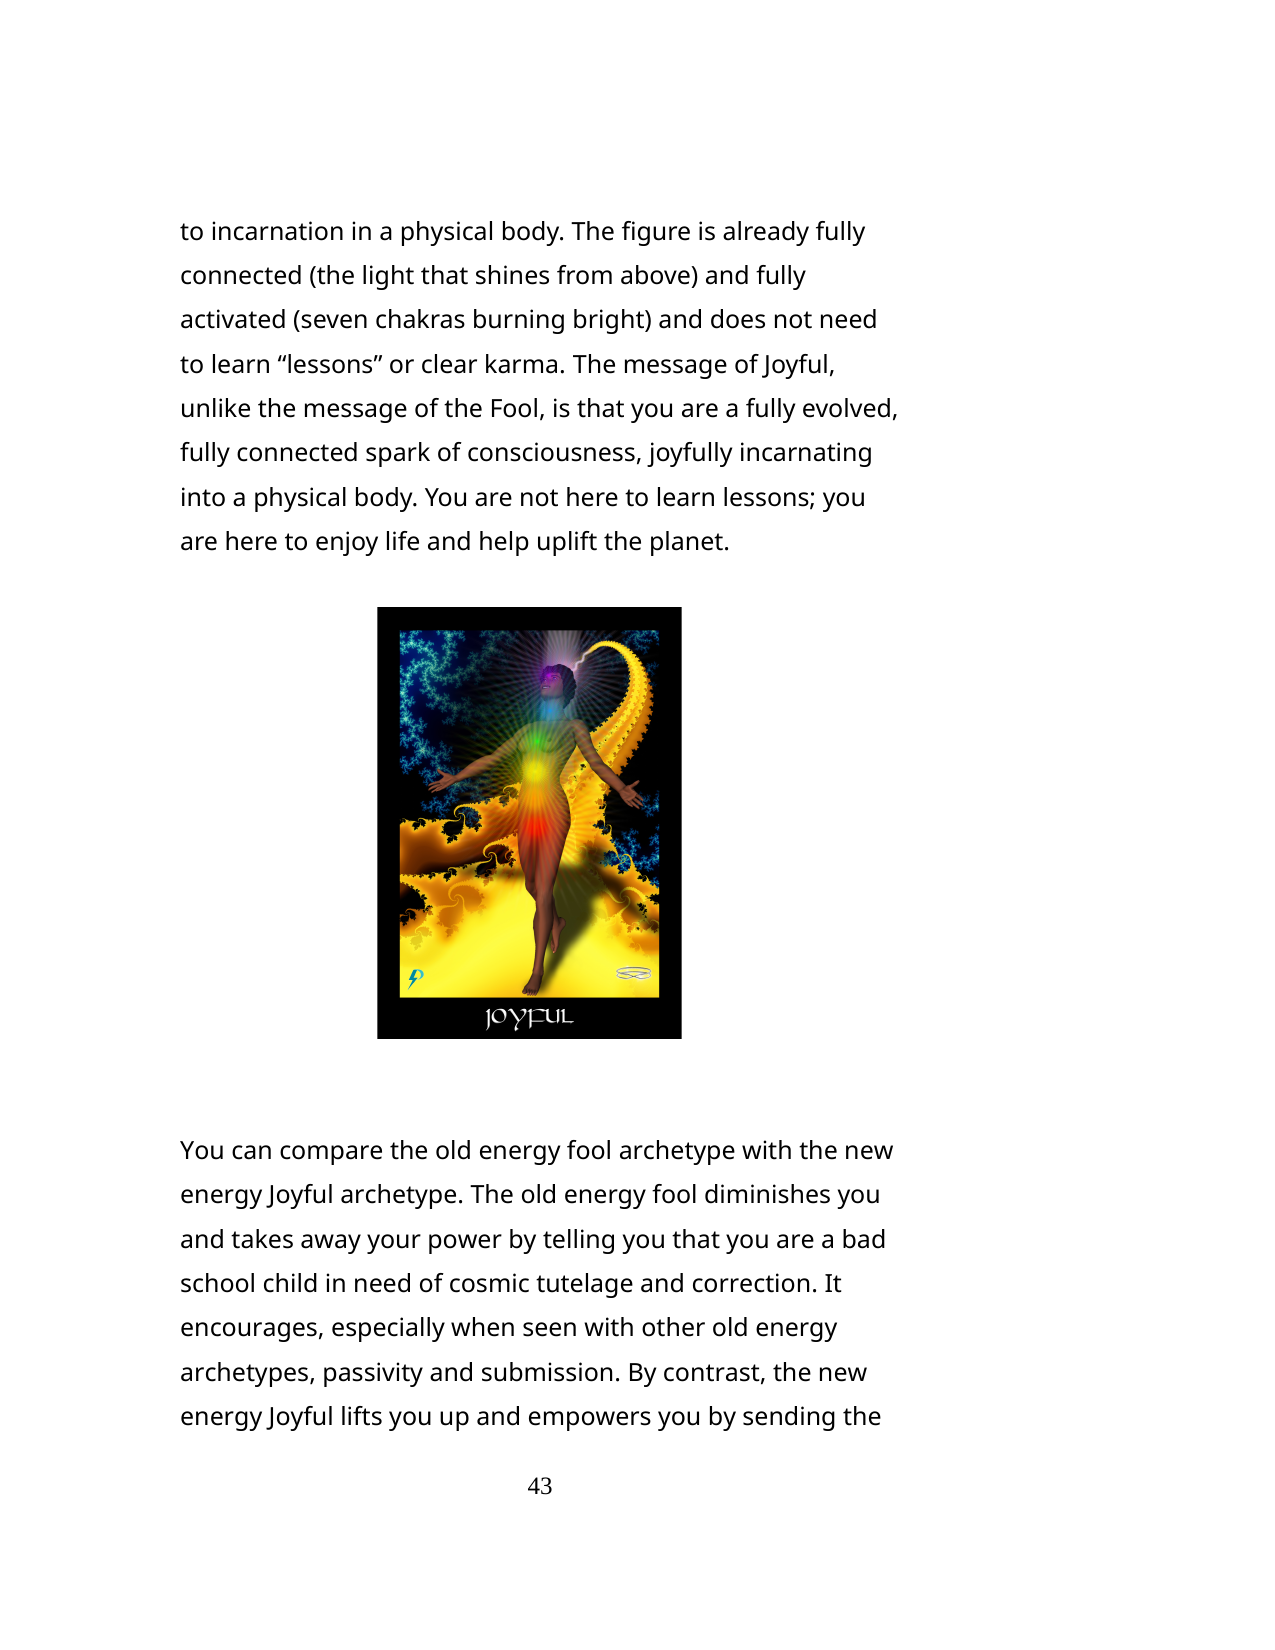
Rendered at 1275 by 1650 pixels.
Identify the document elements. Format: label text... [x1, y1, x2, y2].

text to incarnation in a physical body. The figure is already fully connected (the light that shines from above) and fully activated (seven chakras burning bright) and does not need to learn “lessons” or clear karma. The message of Joyful, unlike the message of the Fool, is that you are a fully evolved, fully connected spark of consciousness, joyfully incarnating into a physical body. You are not here to learn lessons; you are here to enjoy life and help uplift the planet. [180, 213, 900, 557]
text You can compare the old energy fool archetype with the new energy Joyful archetype. The old energy fool diminishes you and takes away your power by telling you that you are a bad school child in need of cosmic tutelage and correction. It encourages, especially when seen with other old energy archetypes, passivity and submission. By contrast, the new energy Joyful lifts you up and empowers you by sending the [180, 1133, 900, 1433]
picture [377, 607, 682, 1039]
